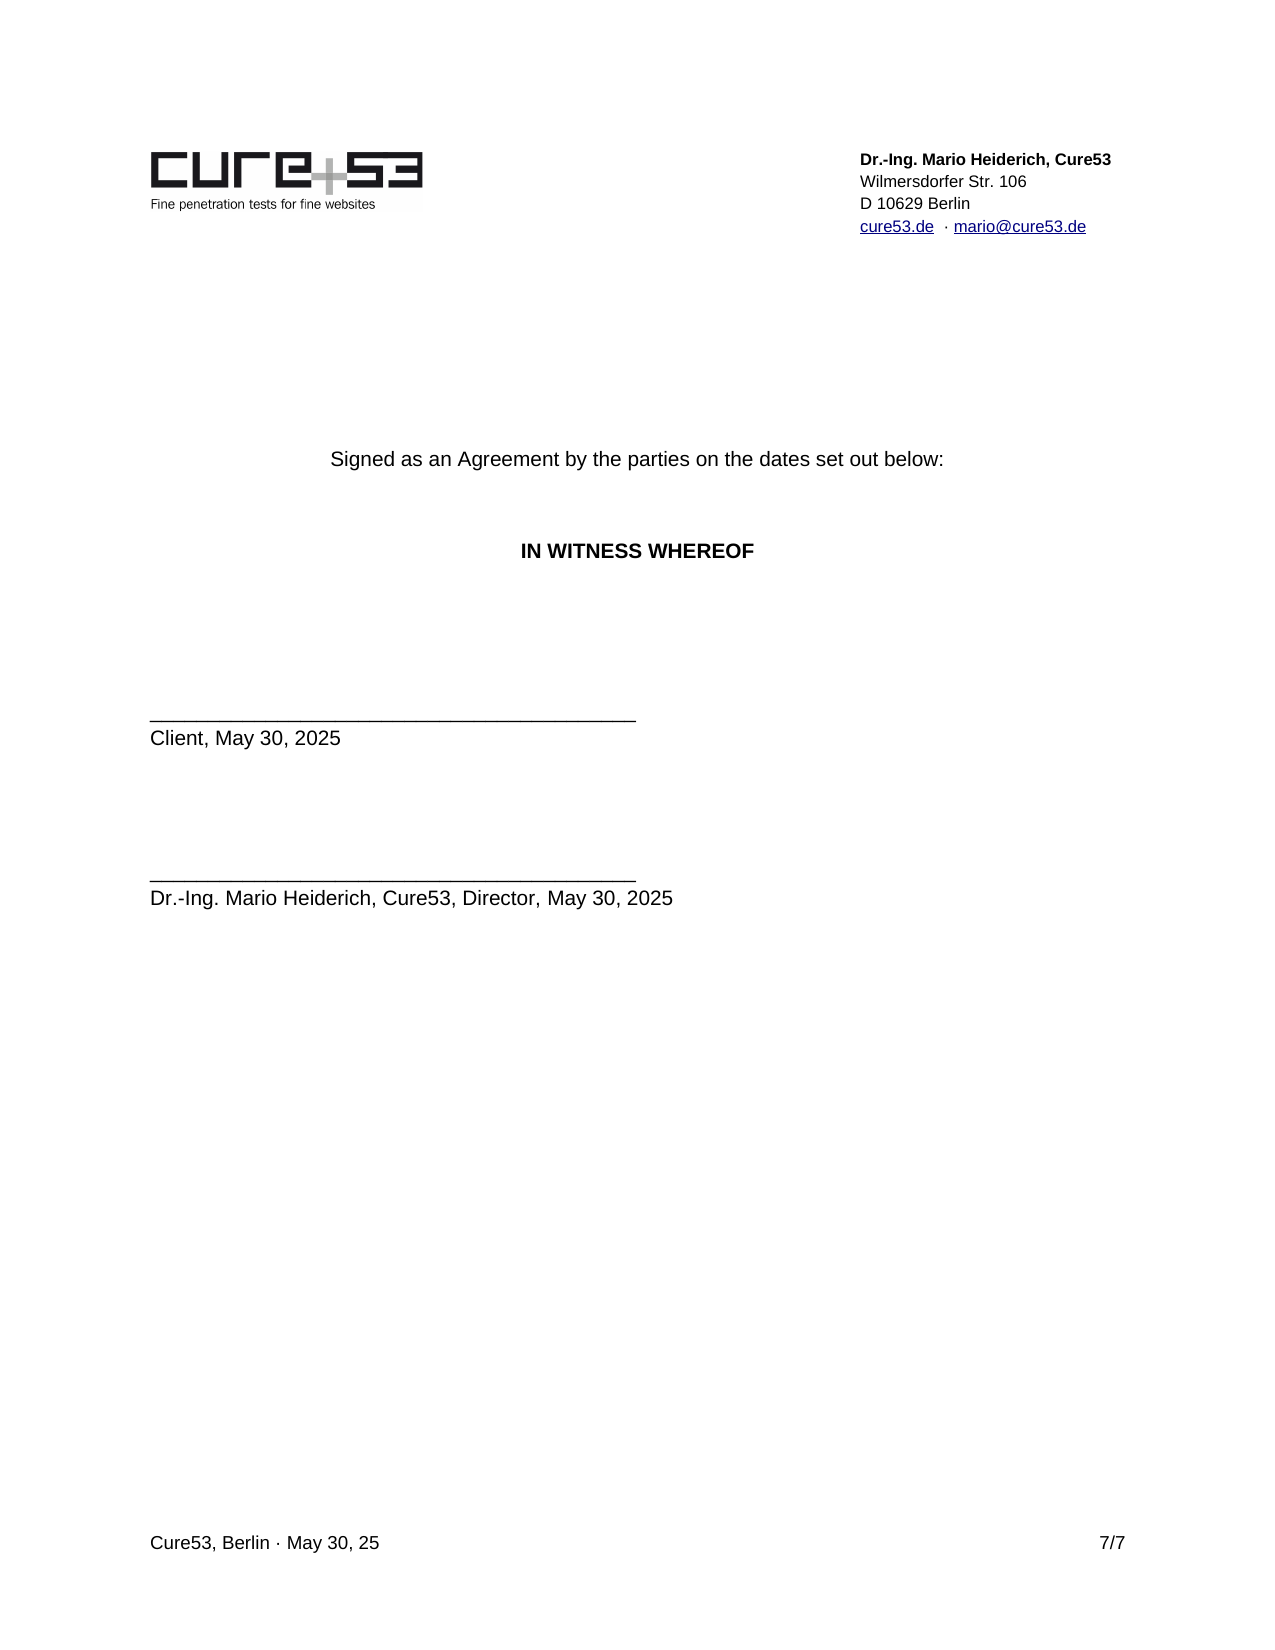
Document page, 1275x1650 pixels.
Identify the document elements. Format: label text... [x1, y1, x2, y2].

text Client, May 30, 2025 [150, 726, 1125, 750]
text __________________________________________ [150, 700, 1125, 723]
text IN WITNESS WHEREOF [150, 540, 1125, 563]
text Dr.-Ing. Mario Heiderich, Cure53, Director, May 30, 2025 [150, 886, 1125, 910]
picture [150, 151, 423, 212]
text Signed as an Agreement by the parties on the dates set out below: [150, 447, 1125, 471]
text __________________________________________ [150, 860, 1125, 883]
